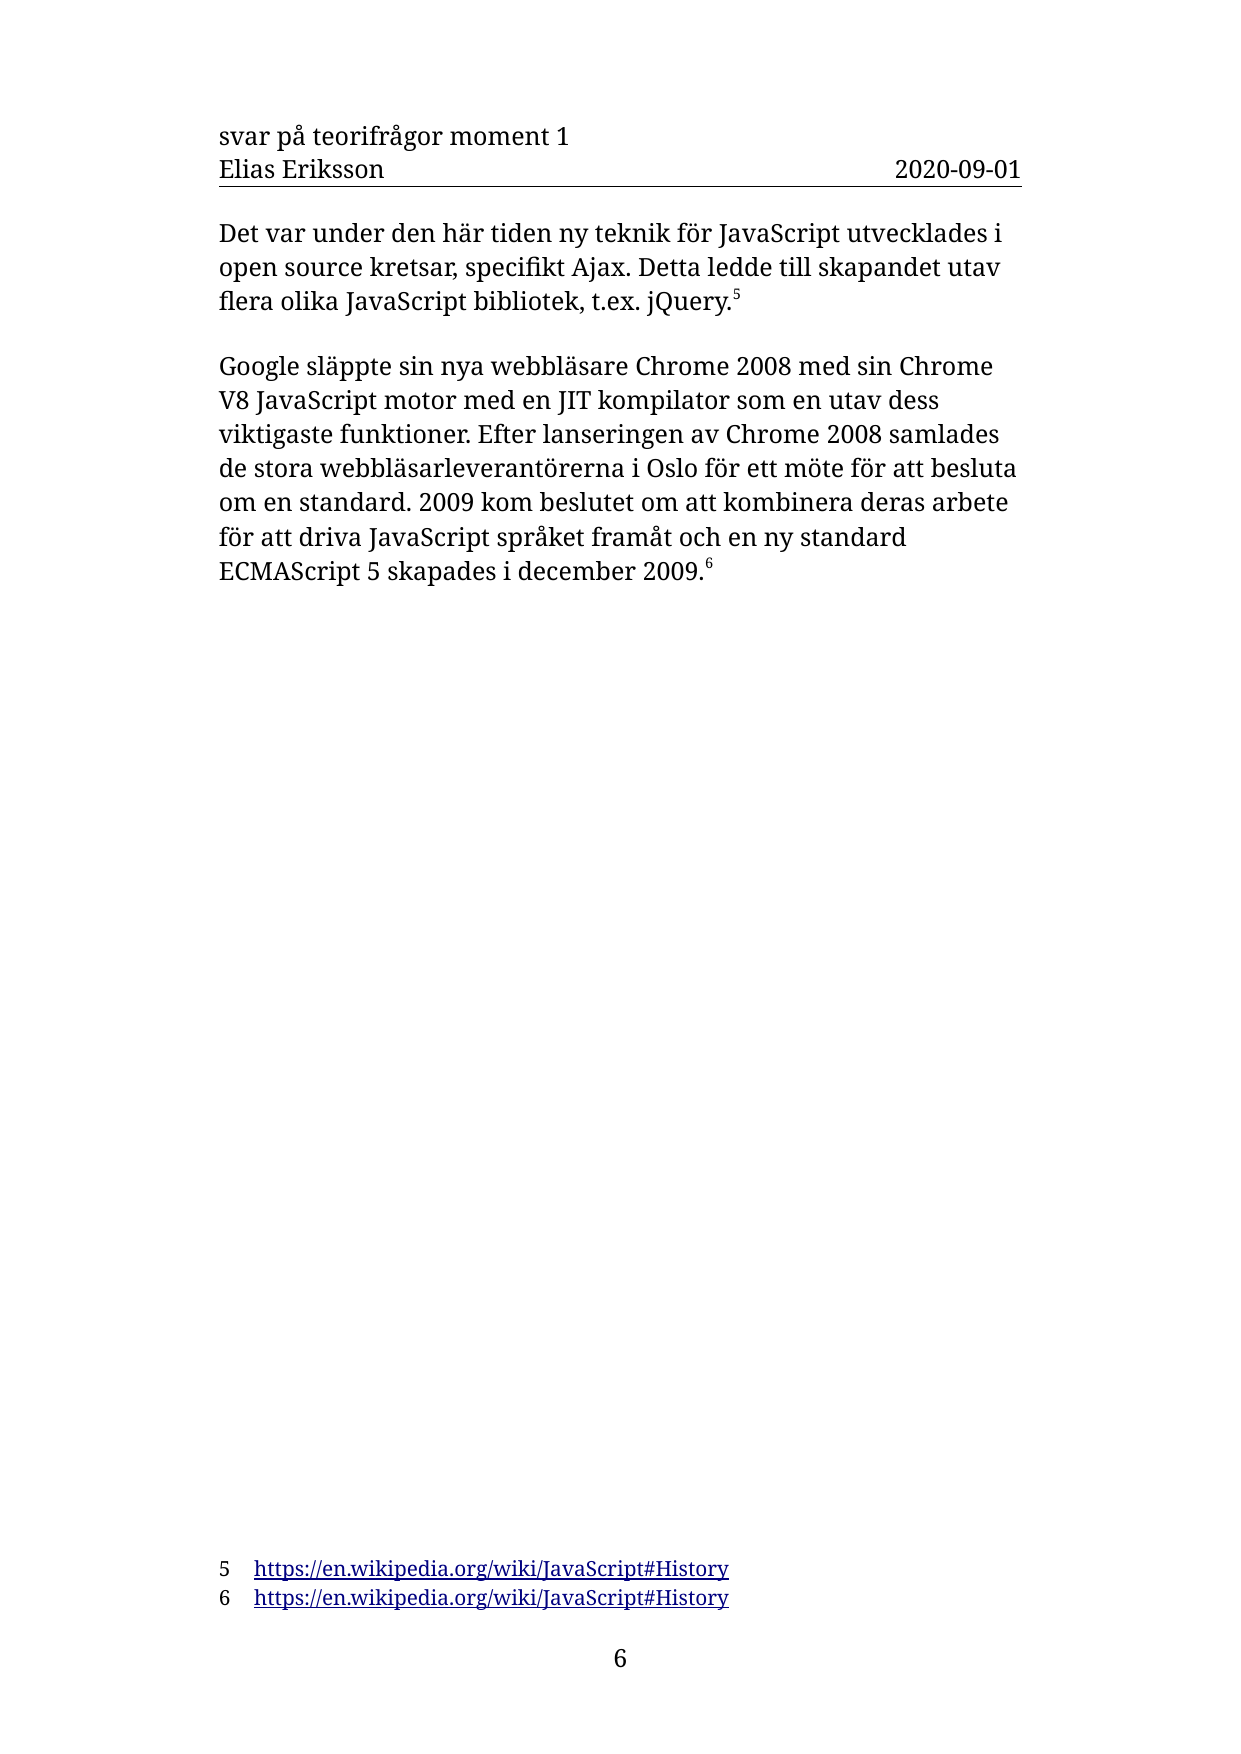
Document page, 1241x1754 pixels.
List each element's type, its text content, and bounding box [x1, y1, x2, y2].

text https://en.wikipedia.org/wiki/JavaScript#History [218, 1554, 1022, 1583]
text https://en.wikipedia.org/wiki/JavaScript#History [218, 1583, 1022, 1611]
text Det var under den här tiden ny teknik för JavaScript utvecklades i open source kretsar, specifikt Ajax. Detta ledde till skapandet utav flera olika JavaScript bibliotek, t.ex. jQuery. [218, 216, 1022, 318]
text Google släppte sin nya webbläsare Chrome 2008 med sin Chrome V8 JavaScript motor med en JIT kompilator som en utav dess viktigaste funktioner. Efter lanseringen av Chrome 2008 samlades de stora webbläsarleverantörerna i Oslo för ett möte för att besluta om en standard. 2009 kom beslutet om att kombinera deras arbete för att driva JavaScript språket framåt och en ny standard ECMAScript 5 skapades i december 2009. [218, 349, 1022, 587]
